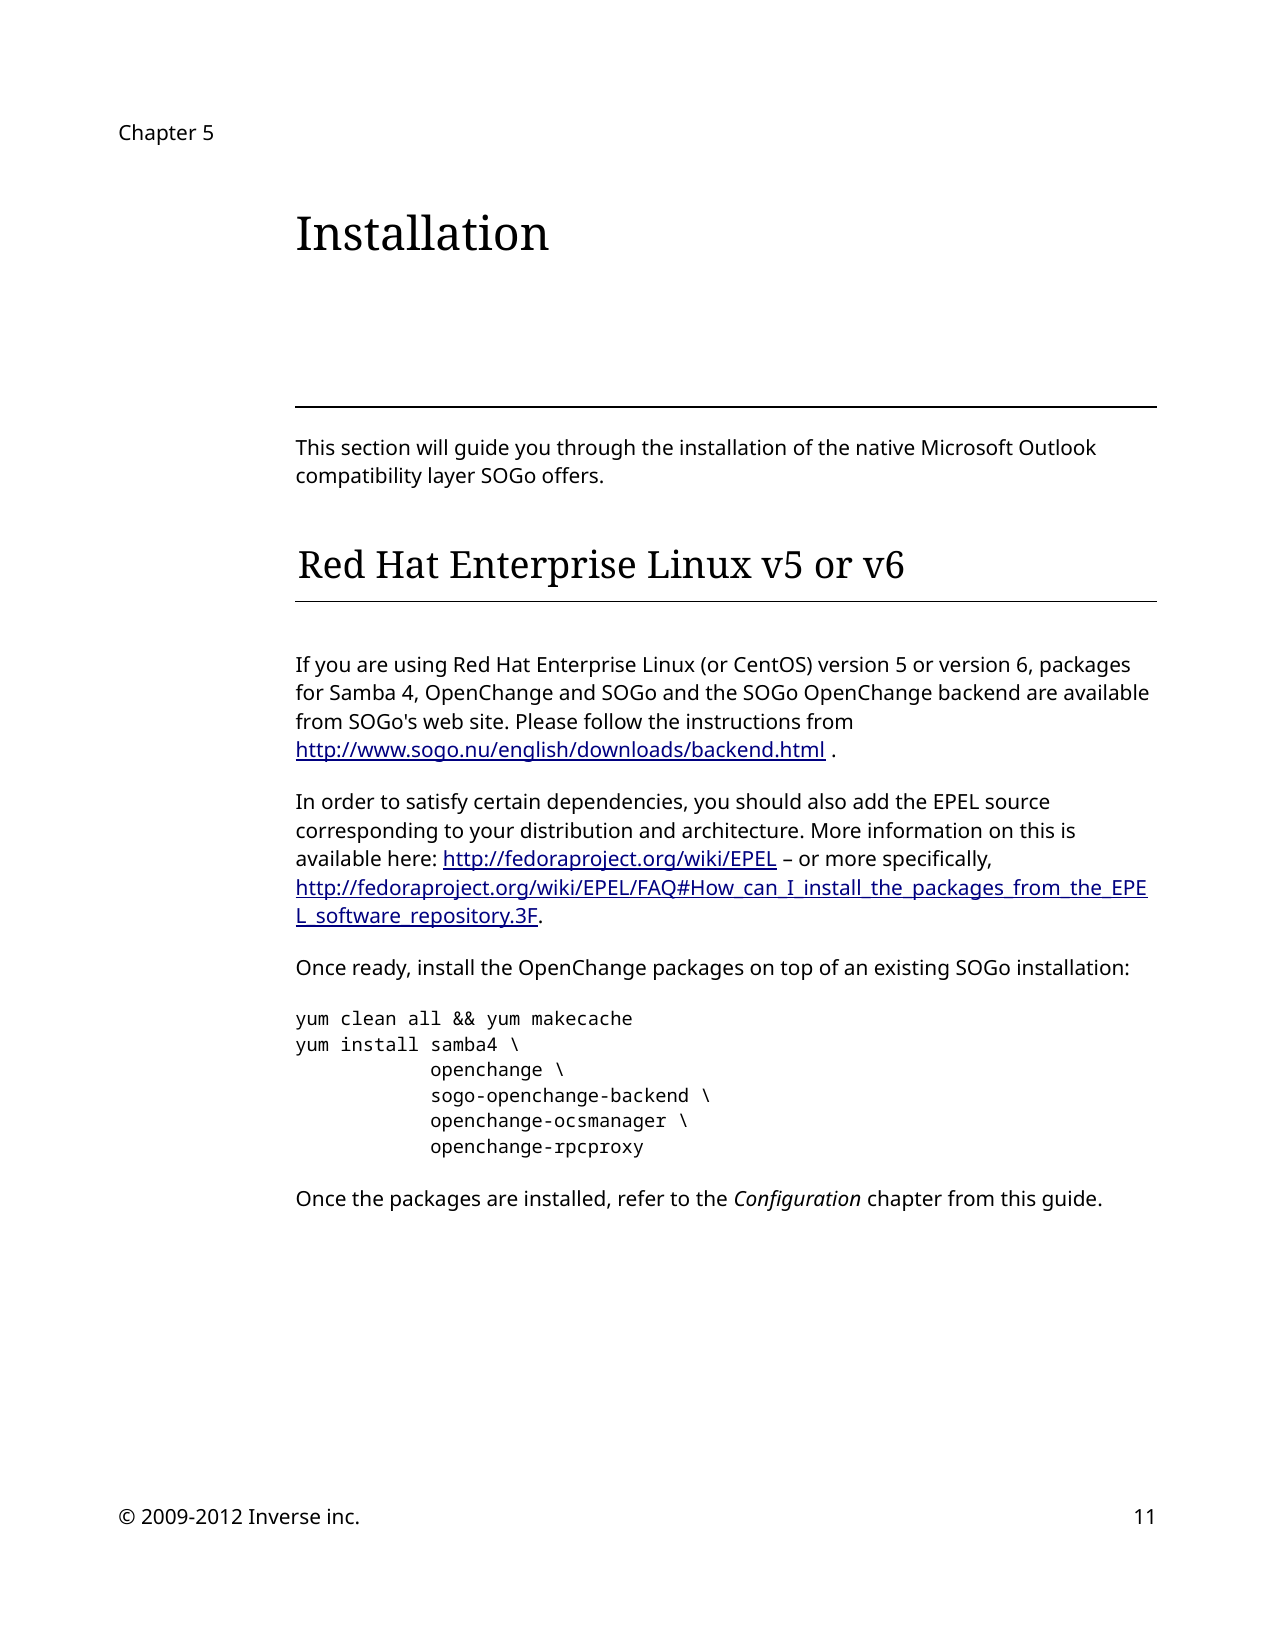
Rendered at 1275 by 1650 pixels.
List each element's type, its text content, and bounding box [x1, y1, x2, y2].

text If you are using Red Hat Enterprise Linux (or CentOS) version 5 or version 6, packages for Samba 4, OpenChange and SOGo and the SOGo OpenChange backend are available from SOGo's web site. Please follow the instructions from http://www.sogo.nu/english/downloads/backend.html . [295, 650, 1157, 764]
text Once ready, install the OpenChange packages on top of an existing SOGo installation: [295, 953, 1157, 982]
text yum install samba4 \ [295, 1031, 1157, 1056]
subtitle Red Hat Enterprise Linux v5 or v6 [295, 538, 1157, 601]
text sogo-openchange-backend \ [295, 1082, 1157, 1107]
text openchange \ [295, 1056, 1157, 1082]
text openchange-rpcproxy [295, 1133, 1157, 1158]
text This section will guide you through the installation of the native Microsoft Outlook compatibility layer SOGo offers. [295, 433, 1157, 490]
text openchange-ocsmanager \ [295, 1107, 1157, 1133]
subtitle Installation [295, 201, 1157, 406]
text Once the packages are installed, refer to the Configuration chapter from this guide. [295, 1184, 1157, 1212]
text In order to satisfy certain dependencies, you should also add the EPEL source corresponding to your distribution and architecture. More information on this is available here: http://fedoraproject.org/wiki/EPEL – or more specifically, http://fedoraproject.org/wiki/EPEL/FAQ#How_can_I_install_the_packages_from_the_EPEL_software_repository.3F. [295, 787, 1157, 929]
text yum clean all && yum makecache [295, 1005, 1157, 1031]
